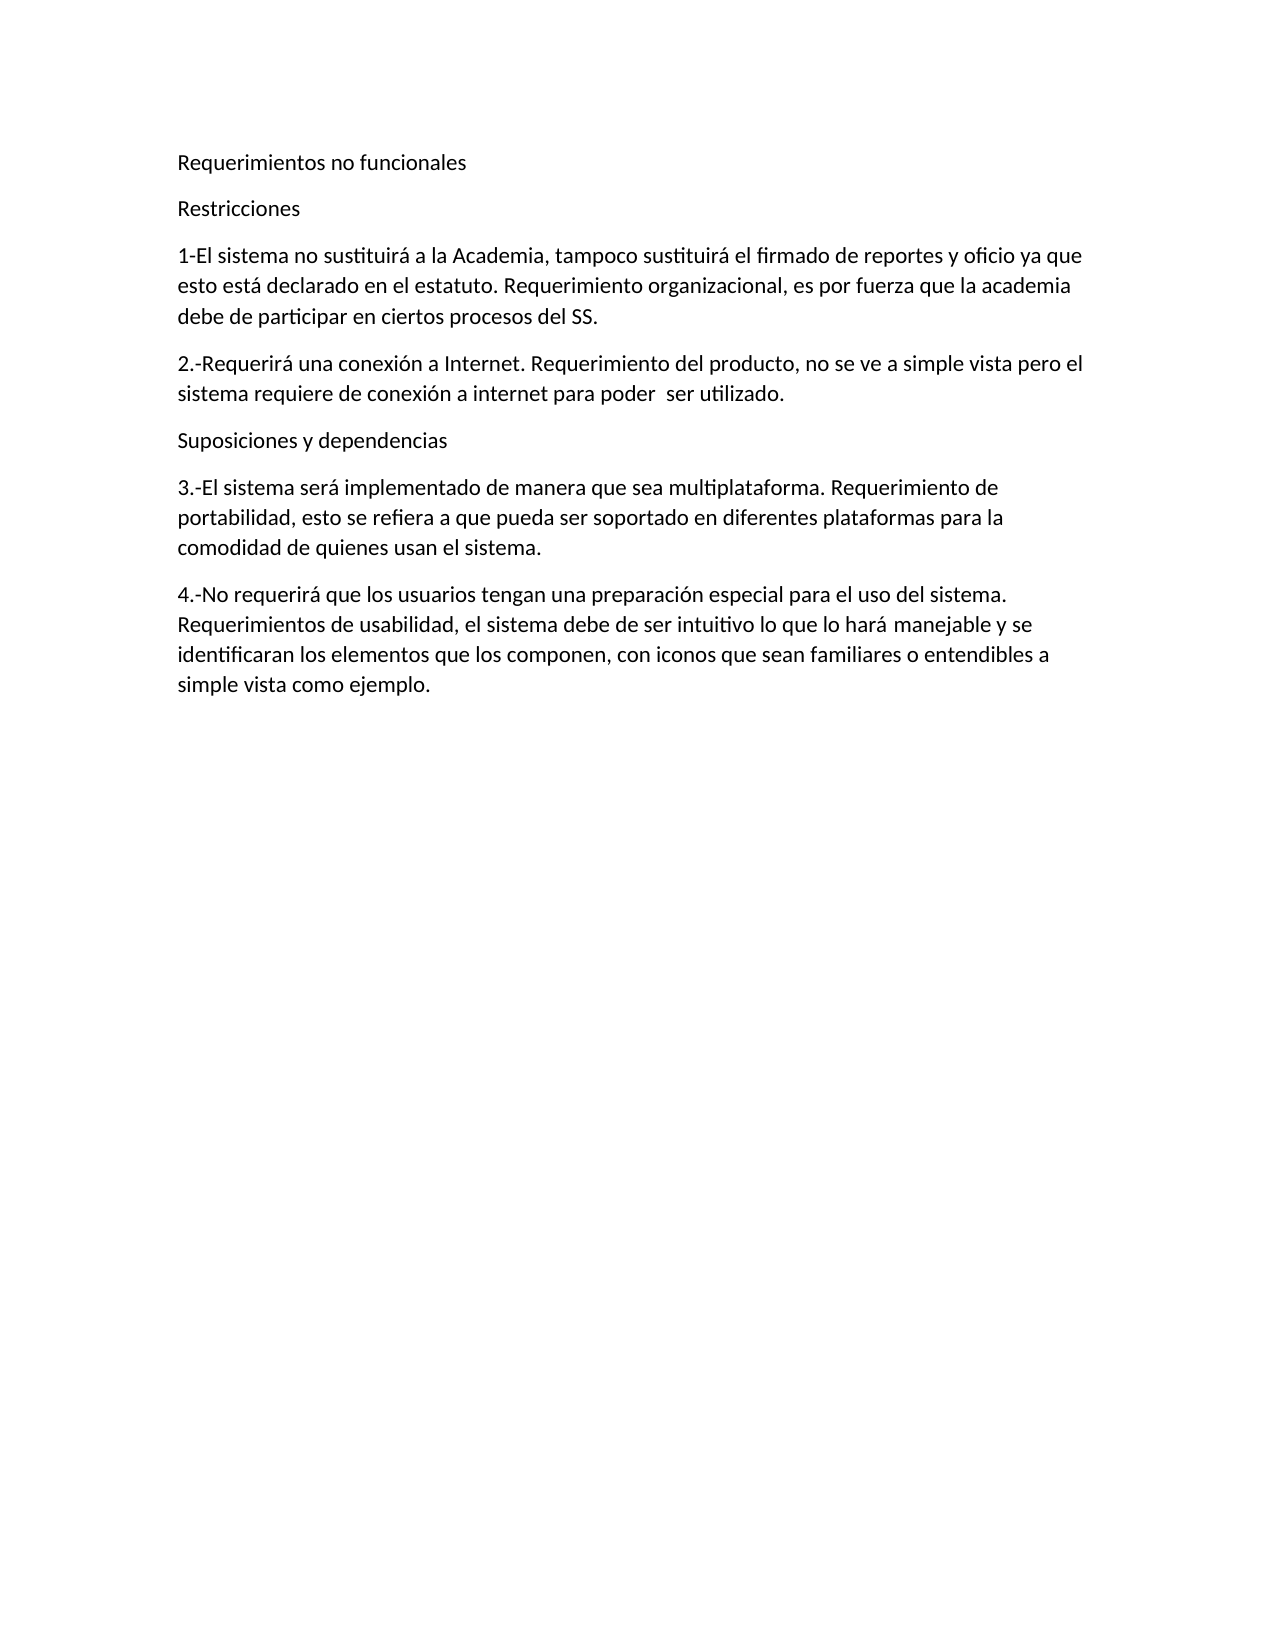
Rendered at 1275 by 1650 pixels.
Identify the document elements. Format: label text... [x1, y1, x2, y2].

text Suposiciones y dependencias [177, 426, 1098, 454]
text Restricciones [177, 194, 1098, 222]
text 4.-No requerirá que los usuarios tengan una preparación especial para el uso del sistema. Requerimientos de usabilidad, el sistema debe de ser intuitivo lo que lo hará manejable y se identificaran los elementos que los componen, con iconos que sean familiares o entendibles a simple vista como ejemplo. [177, 580, 1098, 698]
text 3.-El sistema será implementado de manera que sea multiplataforma. Requerimiento de portabilidad, esto se refiera a que pueda ser soportado en diferentes plataformas para la comodidad de quienes usan el sistema. [177, 473, 1098, 561]
text 2.-Requerirá una conexión a Internet. Requerimiento del producto, no se ve a simple vista pero el sistema requiere de conexión a internet para poder ser utilizado. [177, 349, 1098, 407]
text 1-El sistema no sustituirá a la Academia, tampoco sustituirá el firmado de reportes y oficio ya que esto está declarado en el estatuto. Requerimiento organizacional, es por fuerza que la academia debe de participar en ciertos procesos del SS. [177, 241, 1098, 330]
text Requerimientos no funcionales [177, 148, 1098, 176]
